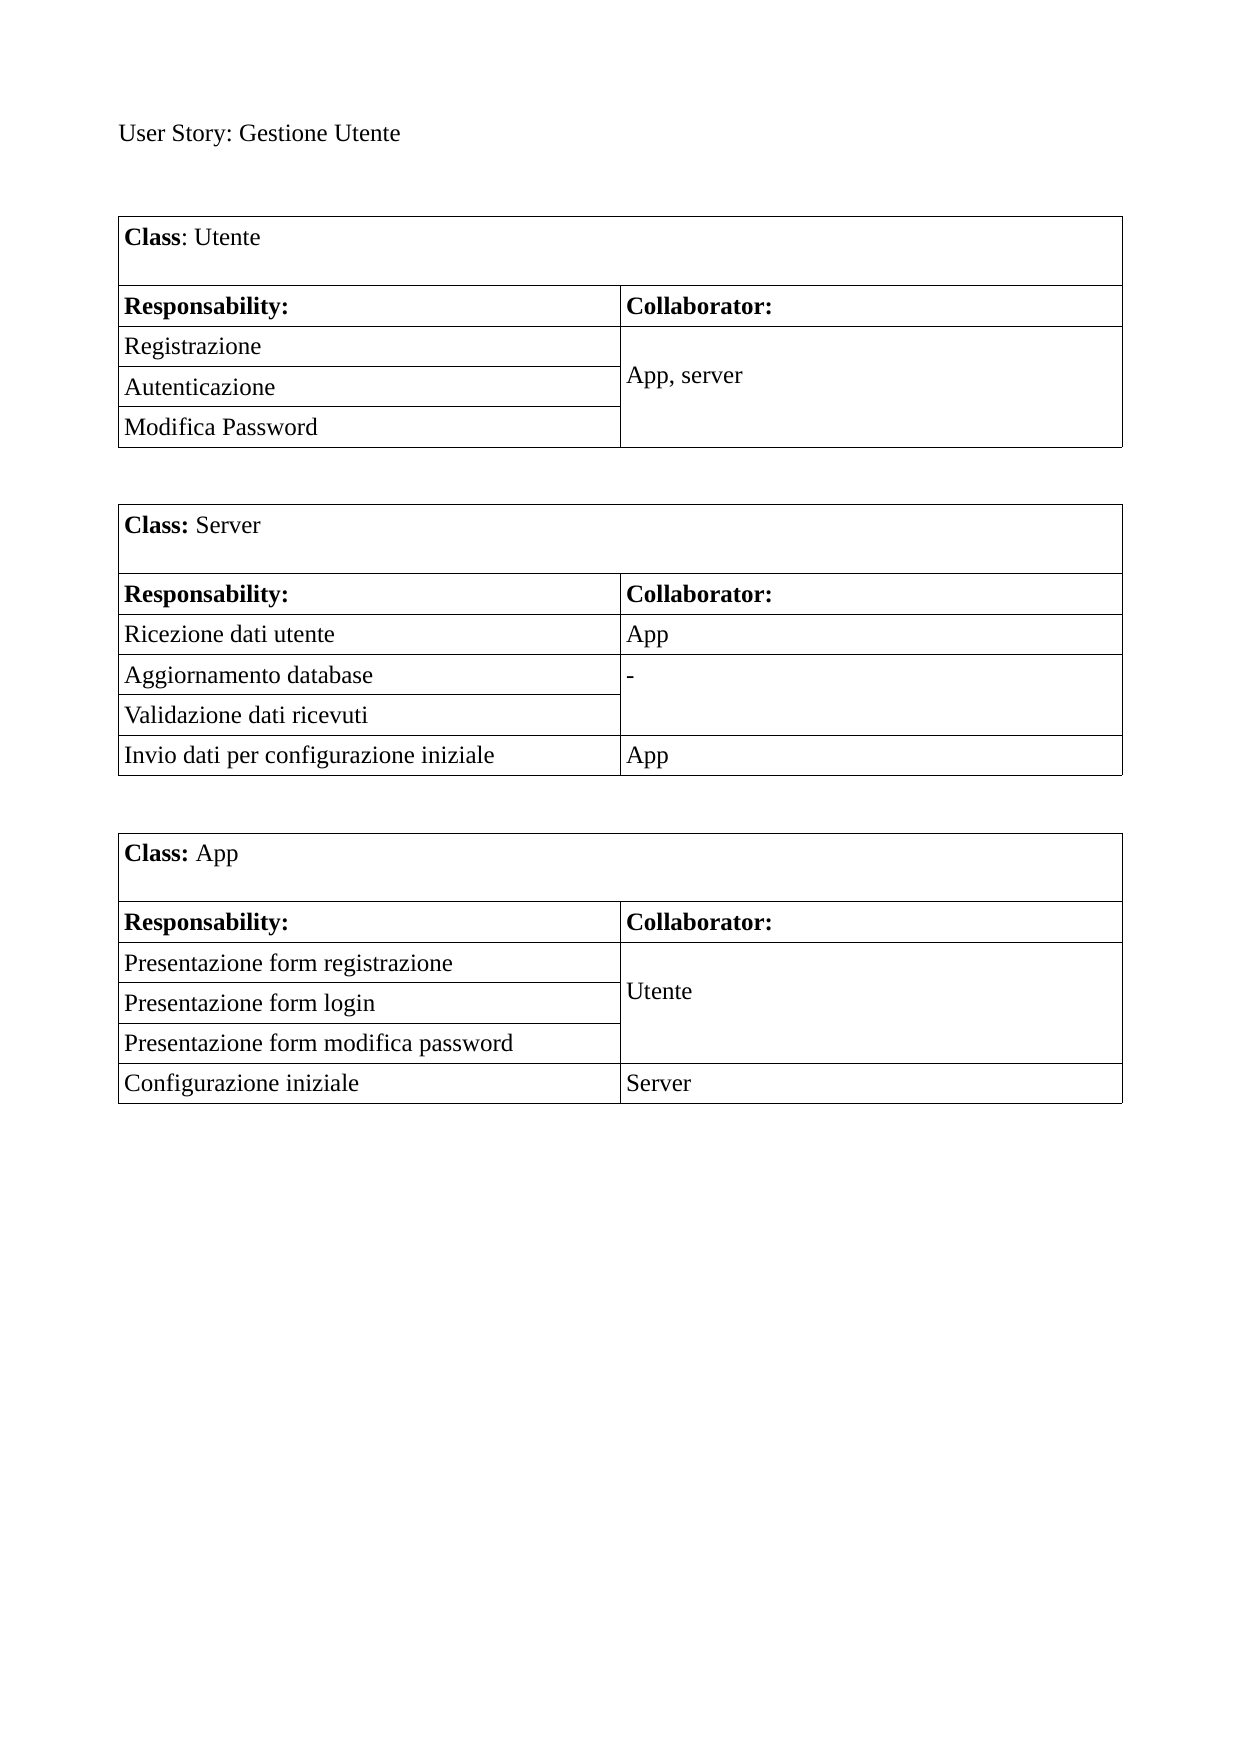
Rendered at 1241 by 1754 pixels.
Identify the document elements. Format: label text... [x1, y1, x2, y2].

table_cell Invio dati per configurazione iniziale [119, 736, 620, 775]
text User Story: Gestione Utente [118, 118, 1122, 147]
table_cell Responsability: [119, 286, 620, 326]
table_cell Presentazione form login [119, 983, 620, 1022]
table_cell App [621, 736, 1122, 775]
table_cell Presentazione form modifica password [119, 1024, 620, 1063]
table_cell Collaborator: [621, 574, 1122, 613]
table_cell Server [621, 1064, 1122, 1103]
table_cell Configurazione iniziale [119, 1064, 620, 1103]
table_header Class: App [119, 834, 1122, 901]
table_cell Responsability: [119, 574, 620, 613]
table_cell Modifica Password [119, 407, 620, 447]
table_cell Ricezione dati utente [119, 615, 620, 654]
table_cell App, server [621, 327, 1122, 447]
table_cell Validazione dati ricevuti [119, 695, 620, 734]
table_cell Presentazione form registrazione [119, 943, 620, 982]
table_cell App [621, 615, 1122, 654]
table_cell Utente [621, 943, 1122, 1063]
table_cell - [621, 655, 1122, 734]
table_cell Aggiornamento database [119, 655, 620, 694]
table_cell Autenticazione [119, 367, 620, 406]
table_cell Registrazione [119, 327, 620, 366]
table_cell Collaborator: [621, 902, 1122, 942]
table_header Class: Server [119, 505, 1122, 573]
table_header Class: Utente [119, 217, 1122, 285]
table_cell Responsability: [119, 902, 620, 942]
table_cell Collaborator: [621, 286, 1122, 326]
